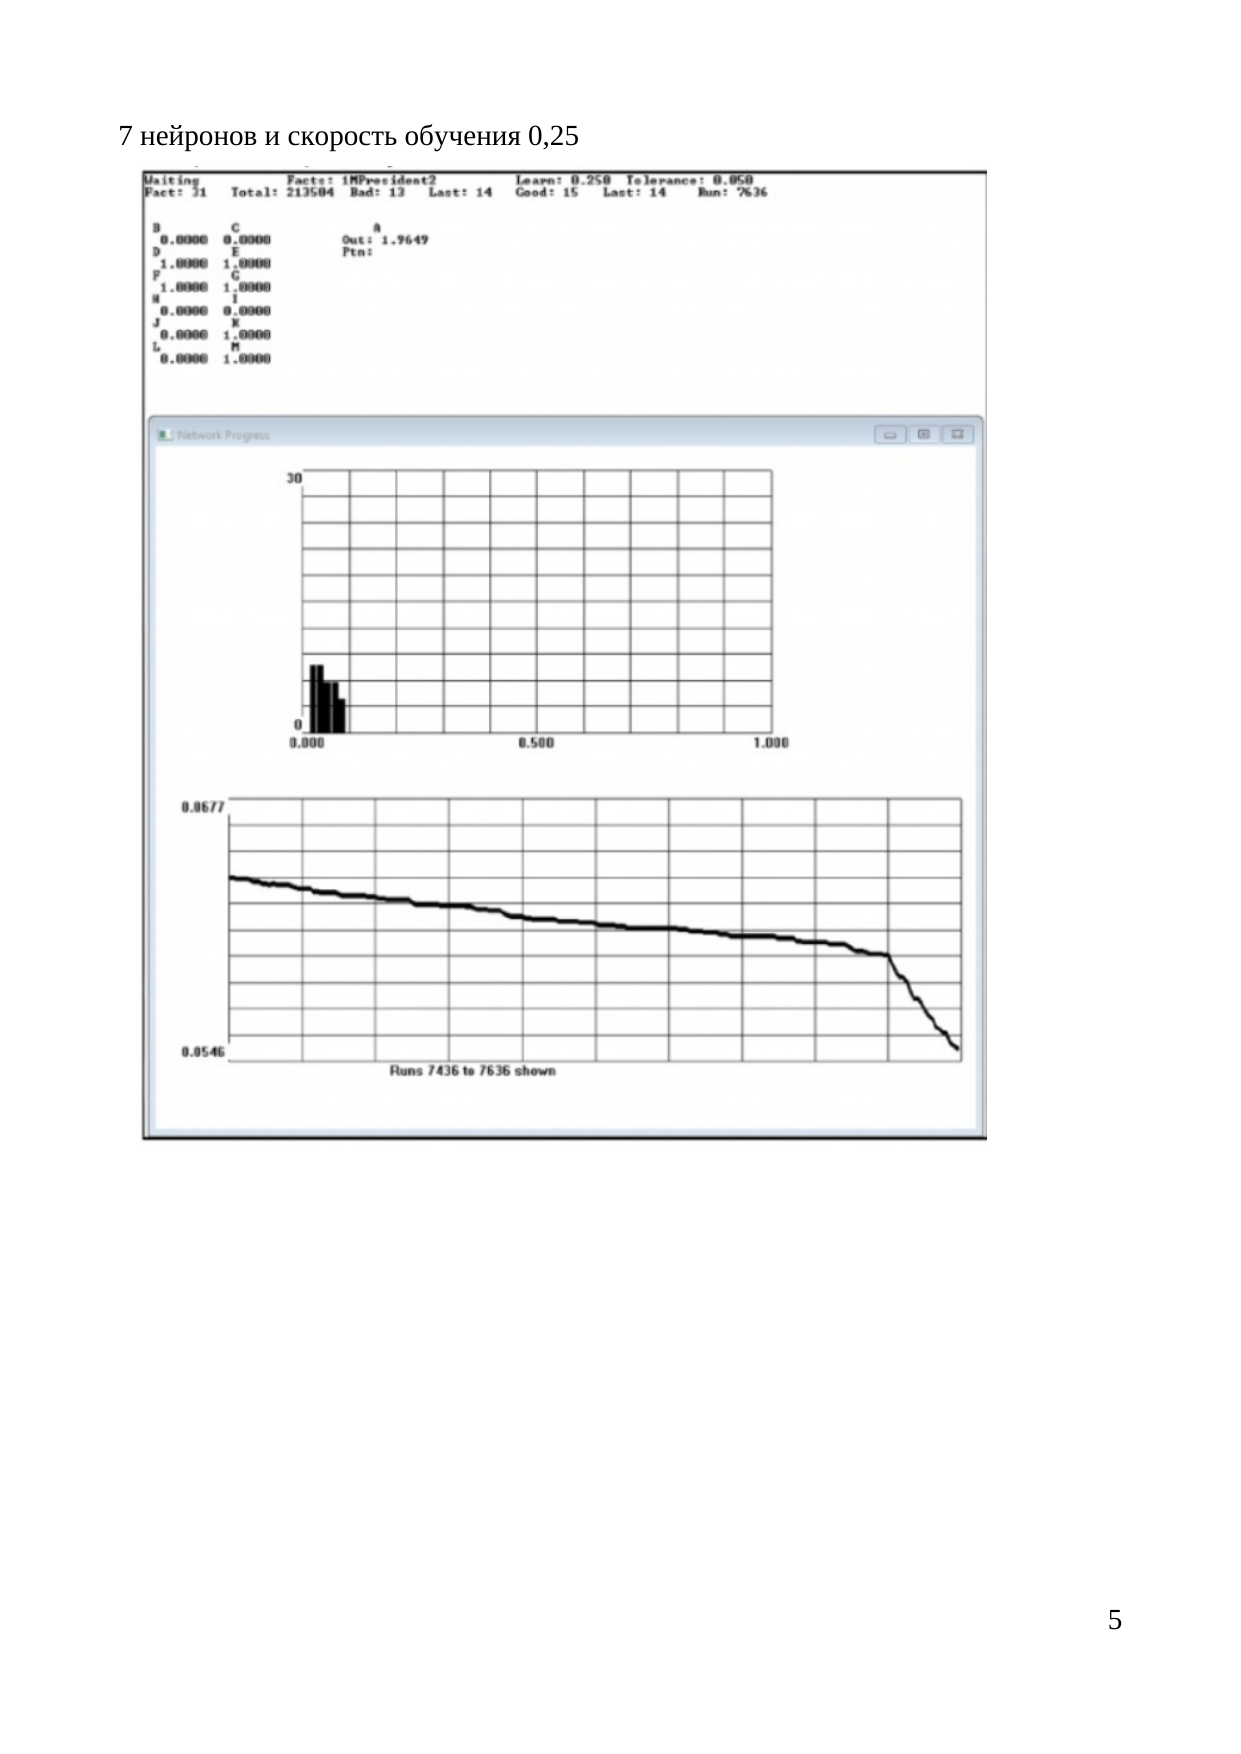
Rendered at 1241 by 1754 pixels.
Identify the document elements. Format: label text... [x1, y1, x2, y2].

picture [139, 166, 987, 1147]
text 7 нейронов и скорость обучения 0,25 [118, 118, 1122, 1180]
